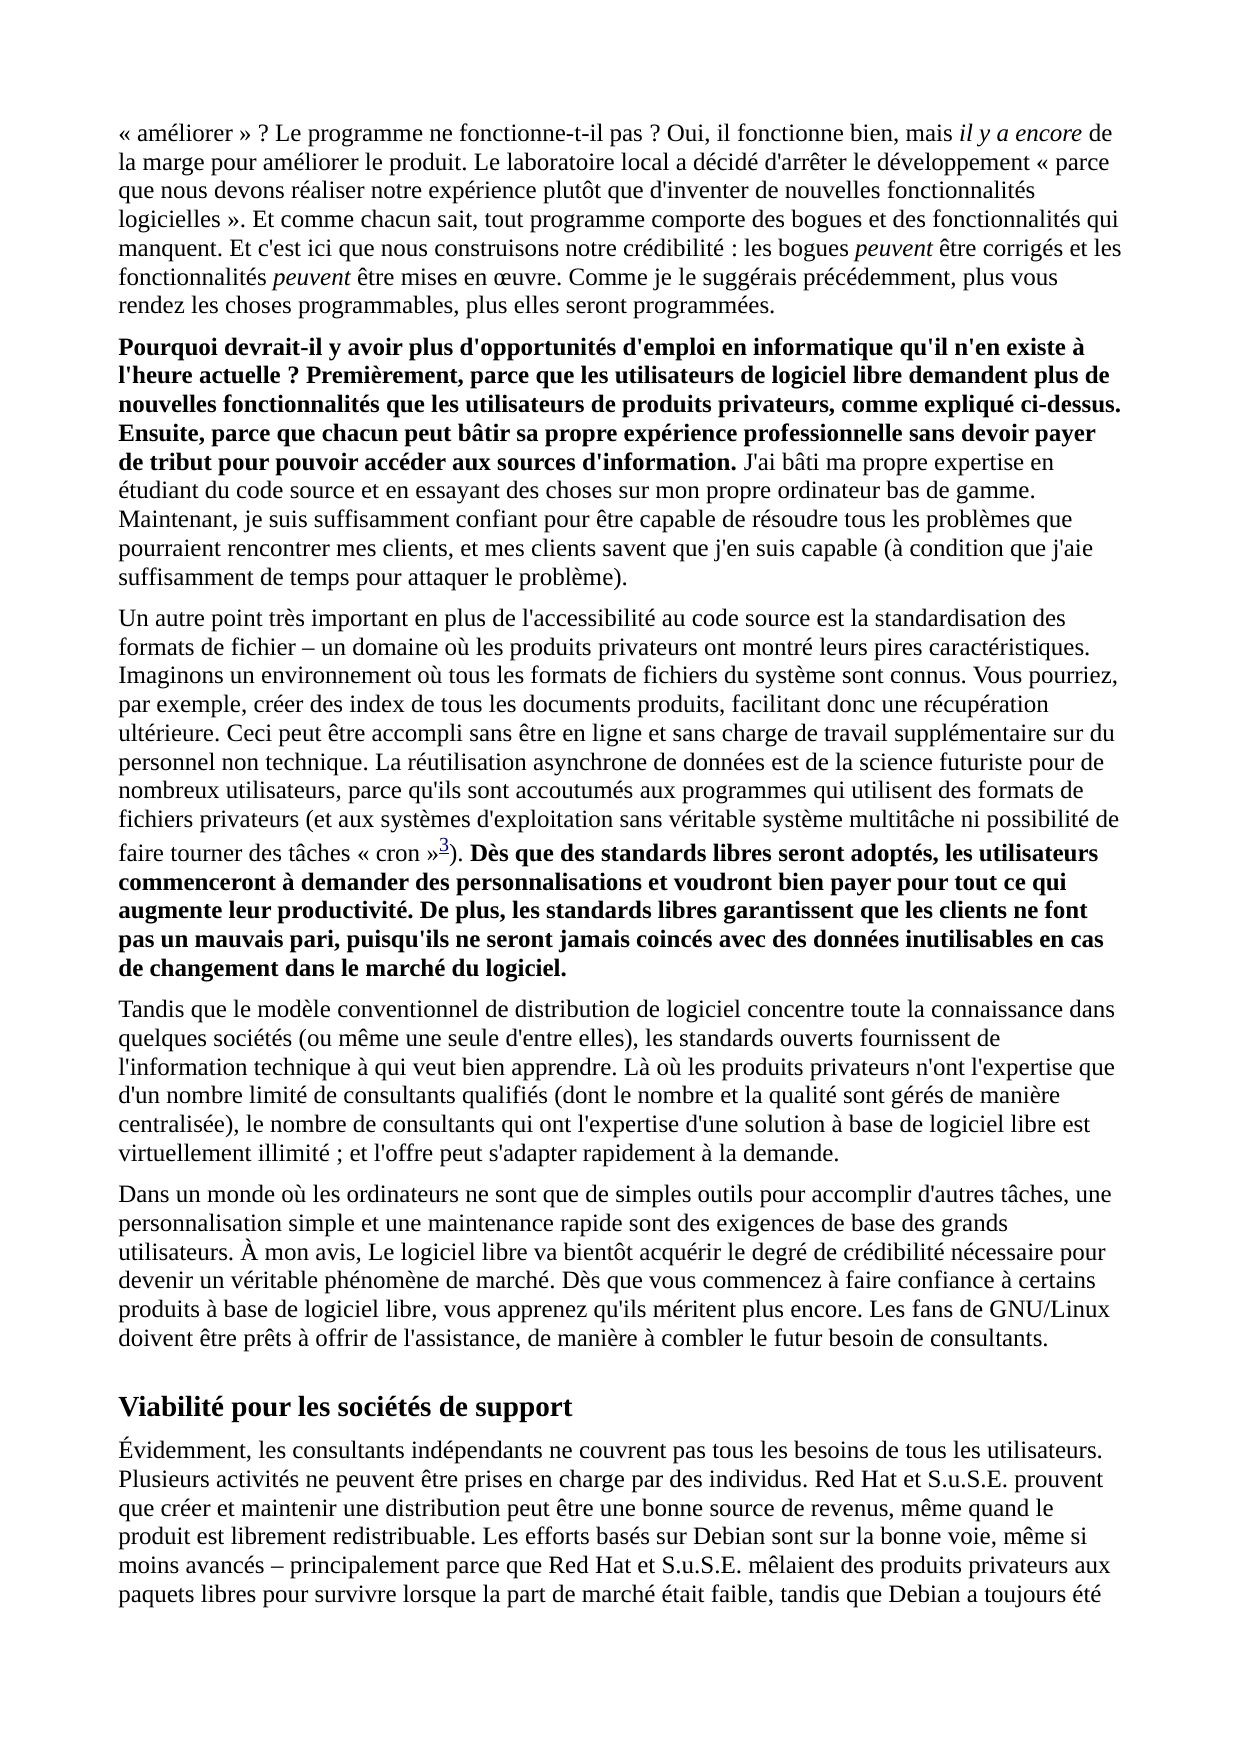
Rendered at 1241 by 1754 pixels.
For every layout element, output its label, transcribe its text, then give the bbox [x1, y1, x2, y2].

subtitle Viabilité pour les sociétés de support [118, 1389, 1122, 1423]
text Pourquoi devrait-il y avoir plus d'opportunités d'emploi en informatique qu'il n'en existe à l'heure actuelle ? Premièrement, parce que les utilisateurs de logiciel libre demandent plus de nouvelles fonctionnalités que les utilisateurs de produits privateurs, comme expliqué ci-dessus. Ensuite, parce que chacun peut bâtir sa propre expérience professionnelle sans devoir payer de tribut pour pouvoir accéder aux sources d'information. J'ai bâti ma propre expertise en étudiant du code source et en essayant des choses sur mon propre ordinateur bas de gamme. Maintenant, je suis suffisamment confiant pour être capable de résoudre tous les problèmes que pourraient rencontrer mes clients, et mes clients savent que j'en suis capable (à condition que j'aie suffisamment de temps pour attaquer le problème). [118, 332, 1122, 591]
text « améliorer » ? Le programme ne fonctionne-t-il pas ? Oui, il fonctionne bien, mais il y a encore de la marge pour améliorer le produit. Le laboratoire local a décidé d'arrêter le développement « parce que nous devons réaliser notre expérience plutôt que d'inventer de nouvelles fonctionnalités logicielles ». Et comme chacun sait, tout programme comporte des bogues et des fonctionnalités qui manquent. Et c'est ici que nous construisons notre crédibilité : les bogues peuvent être corrigés et les fonctionnalités peuvent être mises en œuvre. Comme je le suggérais précédemment, plus vous rendez les choses programmables, plus elles seront programmées. [118, 118, 1122, 319]
text Un autre point très important en plus de l'accessibilité au code source est la standardisation des formats de fichier – un domaine où les produits privateurs ont montré leurs pires caractéristiques. Imaginons un environnement où tous les formats de fichiers du système sont connus. Vous pourriez, par exemple, créer des index de tous les documents produits, facilitant donc une récupération ultérieure. Ceci peut être accompli sans être en ligne et sans charge de travail supplémentaire sur du personnel non technique. La réutilisation asynchrone de données est de la science futuriste pour de nombreux utilisateurs, parce qu'ils sont accoutumés aux programmes qui utilisent des formats de fichiers privateurs (et aux systèmes d'exploitation sans véritable système multitâche ni possibilité de faire tourner des tâches « cron »3). Dès que des standards libres seront adoptés, les utilisateurs commenceront à demander des personnalisations et voudront bien payer pour tout ce qui augmente leur productivité. De plus, les standards libres garantissent que les clients ne font pas un mauvais pari, puisqu'ils ne seront jamais coincés avec des données inutilisables en cas de changement dans le marché du logiciel. [118, 603, 1122, 982]
text Tandis que le modèle conventionnel de distribution de logiciel concentre toute la connaissance dans quelques sociétés (ou même une seule d'entre elles), les standards ouverts fournissent de l'information technique à qui veut bien apprendre. Là où les produits privateurs n'ont l'expertise que d'un nombre limité de consultants qualifiés (dont le nombre et la qualité sont gérés de manière centralisée), le nombre de consultants qui ont l'expertise d'une solution à base de logiciel libre est virtuellement illimité ; et l'offre peut s'adapter rapidement à la demande. [118, 994, 1122, 1167]
text Dans un monde où les ordinateurs ne sont que de simples outils pour accomplir d'autres tâches, une personnalisation simple et une maintenance rapide sont des exigences de base des grands utilisateurs. À mon avis, Le logiciel libre va bientôt acquérir le degré de crédibilité nécessaire pour devenir un véritable phénomène de marché. Dès que vous commencez à faire confiance à certains produits à base de logiciel libre, vous apprenez qu'ils méritent plus encore. Les fans de GNU/Linux doivent être prêts à offrir de l'assistance, de manière à combler le futur besoin de consultants. [118, 1179, 1122, 1352]
text Évidemment, les consultants indépendants ne couvrent pas tous les besoins de tous les utilisateurs. Plusieurs activités ne peuvent être prises en charge par des individus. Red Hat et S.u.S.E. prouvent que créer et maintenir une distribution peut être une bonne source de revenus, même quand le produit est librement redistribuable. Les efforts basés sur Debian sont sur la bonne voie, même si moins avancés – principalement parce que Red Hat et S.u.S.E. mêlaient des produits privateurs aux paquets libres pour survivre lorsque la part de marché était faible, tandis que Debian a toujours été [118, 1435, 1122, 1608]
